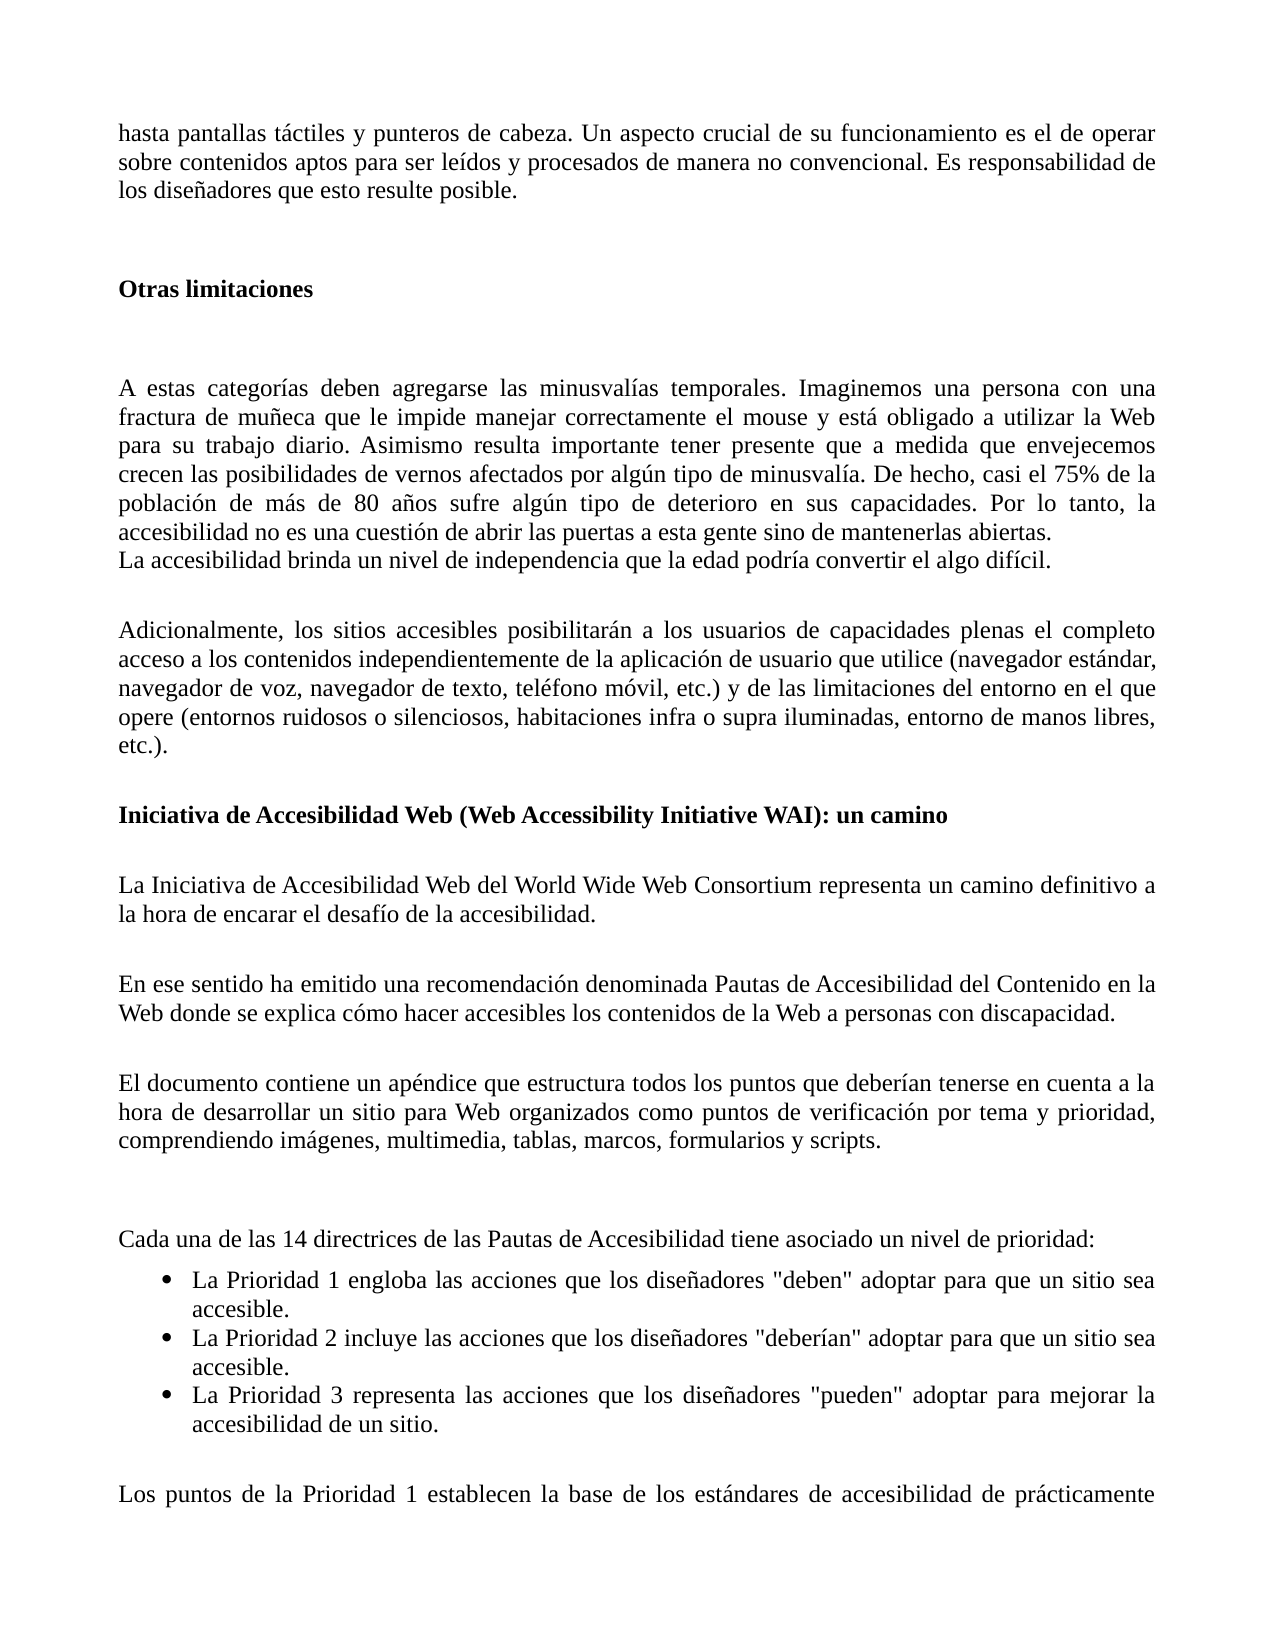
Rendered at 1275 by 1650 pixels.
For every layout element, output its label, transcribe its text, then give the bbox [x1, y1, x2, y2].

text Otras limitaciones [118, 217, 1157, 303]
text Adicionalmente, los sitios accesibles posibilitarán a los usuarios de capacidades plenas el completo acceso a los contenidos independientemente de la aplicación de usuario que utilice (navegador estándar, navegador de voz, navegador de texto, teléfono móvil, etc.) y de las limitaciones del entorno en el que opere (entornos ruidosos o silenciosos, habitaciones infra o supra iluminadas, entorno de manos libres, etc.). [118, 587, 1157, 759]
text Cada una de las 14 directrices de las Pautas de Accesibilidad tiene asociado un nivel de prioridad: [118, 1167, 1157, 1253]
text El documento contiene un apéndice que estructura todos los puntos que deberían tenerse en cuenta a la hora de desarrollar un sitio para Web organizados como puntos de verificación por tema y prioridad, comprendiendo imágenes, multimedia, tablas, marcos, formularios y scripts. [118, 1039, 1157, 1154]
text Los puntos de la Prioridad 1 establecen la base de los estándares de accesibilidad de prácticamente [118, 1451, 1157, 1508]
list La Prioridad 2 incluye las acciones que los diseñadores "deberían" adoptar para que un sitio sea accesible. [162, 1323, 1157, 1381]
list La Prioridad 3 representa las acciones que los diseñadores "pueden" adoptar para mejorar la accesibilidad de un sitio. [162, 1381, 1157, 1438]
text La Iniciativa de Accesibilidad Web del World Wide Web Consortium representa un camino definitivo a la hora de encarar el desafío de la accesibilidad. [118, 842, 1157, 928]
text Iniciativa de Accesibilidad Web (Web Accessibility Initiative WAI): un camino [118, 772, 1157, 829]
text hasta pantallas táctiles y punteros de cabeza. Un aspecto crucial de su funcionamiento es el de operar sobre contenidos aptos para ser leídos y procesados de manera no convencional. Es responsabilidad de los diseñadores que esto resulte posible. [118, 118, 1157, 204]
text En ese sentido ha emitido una recomendación denominada Pautas de Accesibilidad del Contenido en la Web donde se explica cómo hacer accesibles los contenidos de la Web a personas con discapacidad. [118, 941, 1157, 1027]
list La Prioridad 1 engloba las acciones que los diseñadores "deben" adoptar para que un sitio sea accesible. [162, 1266, 1157, 1323]
text A estas categorías deben agregarse las minusvalías temporales. Imaginemos una persona con una fractura de muñeca que le impide manejar correctamente el mouse y está obligado a utilizar la Web para su trabajo diario. Asimismo resulta importante tener presente que a medida que envejecemos crecen las posibilidades de vernos afectados por algún tipo de minusvalía. De hecho, casi el 75% de la población de más de 80 años sufre algún tipo de deterioro en sus capacidades. Por lo tanto, la accesibilidad no es una cuestión de abrir las puertas a esta gente sino de mantenerlas abiertas. La accesibilidad brinda un nivel de independencia que la edad podría convertir el algo difícil. [118, 316, 1157, 574]
